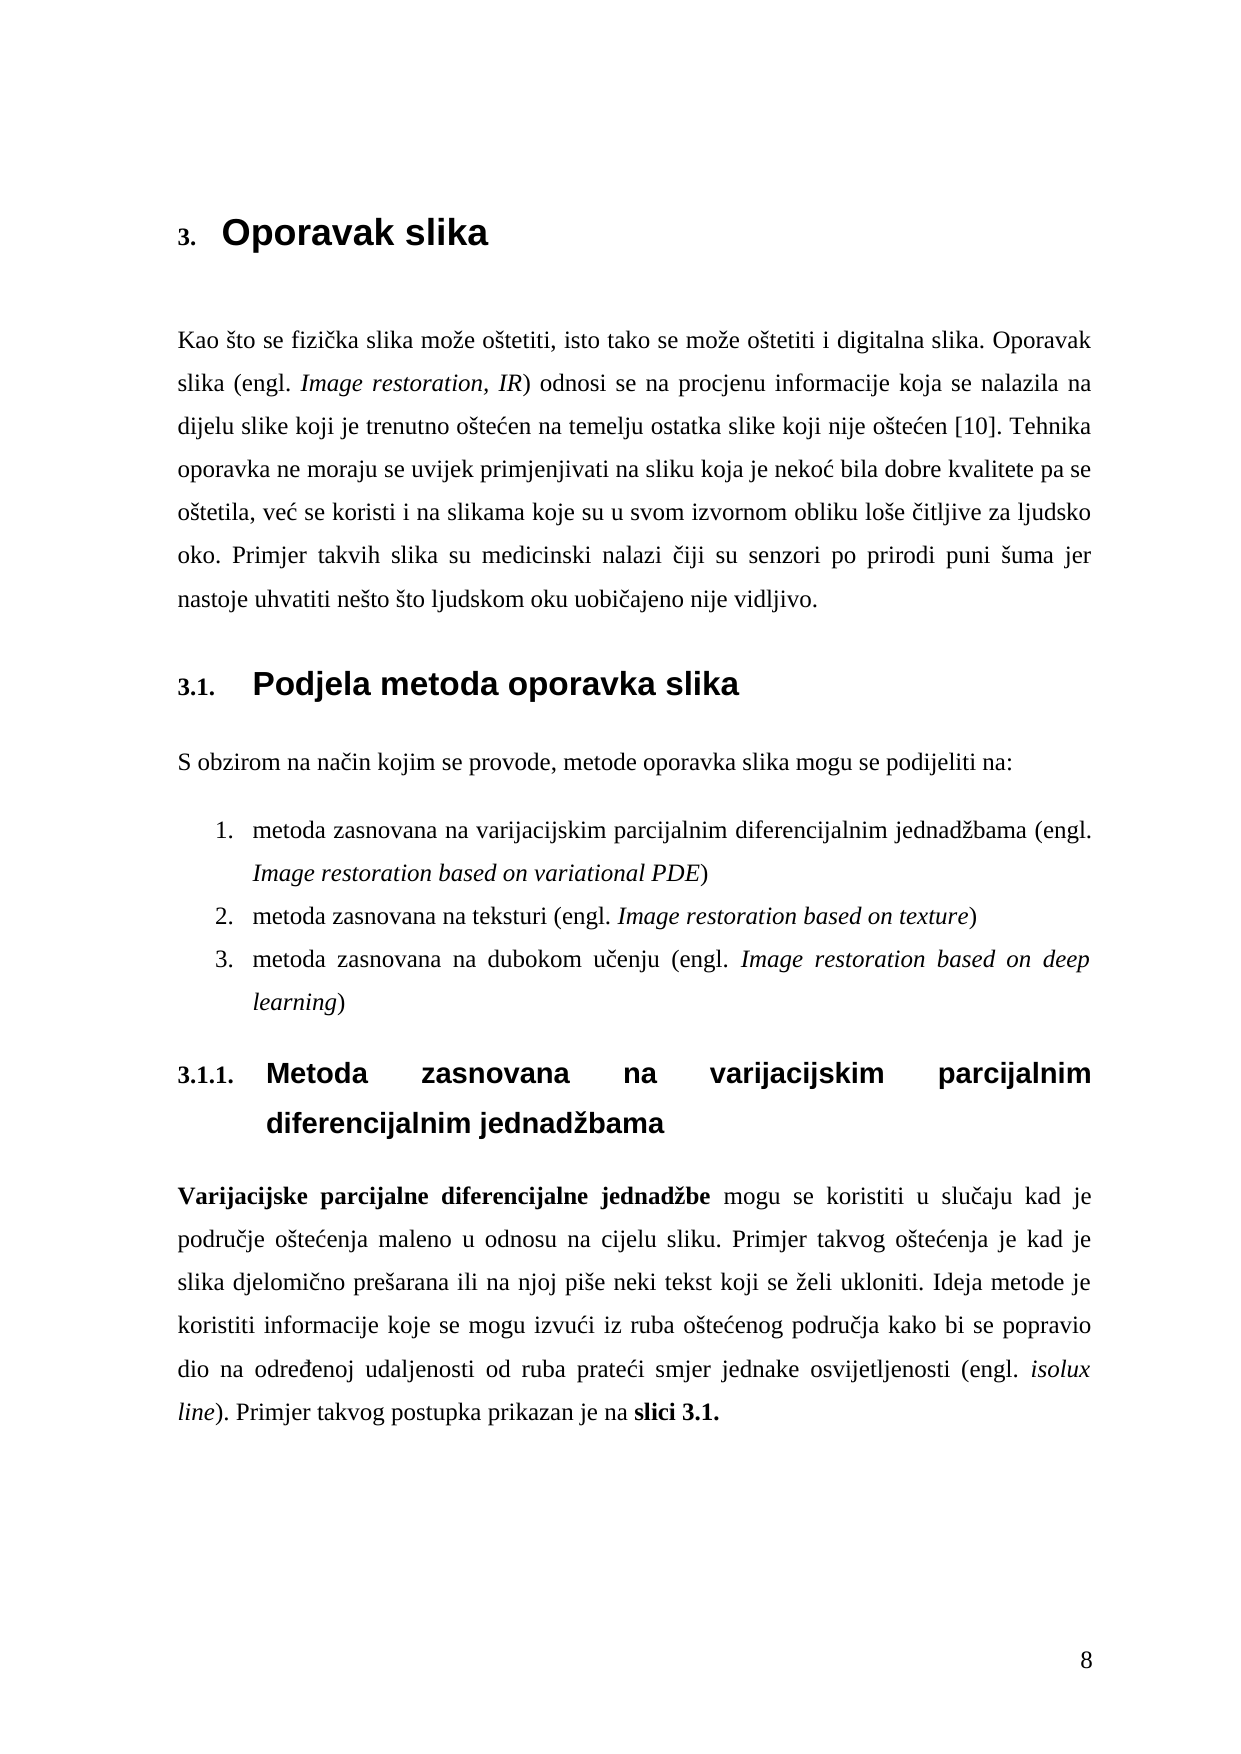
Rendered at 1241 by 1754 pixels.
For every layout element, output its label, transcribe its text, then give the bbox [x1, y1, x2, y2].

text S obzirom na način kojim se provode, metode oporavka slika mogu se podijeliti na: [177, 747, 1092, 776]
text Varijacijske parcijalne diferencijalne jednadžbe mogu se koristiti u slučaju kad je područje oštećenja maleno u odnosu na cijelu sliku. Primjer takvog oštećenja je kad je slika djelomično prešarana ili na njoj piše neki tekst koji se želi ukloniti. Ideja metode je koristiti informacije koje se mogu izvući iz ruba oštećenog područja kako bi se popravio dio na određenoj udaljenosti od ruba prateći smjer jednake osvijetljenosti (engl. isolux line). Primjer takvog postupka prikazan je na slici 3.1. [177, 1181, 1092, 1426]
subtitle Metoda zasnovana na varijacijskim parcijalnim diferencijalnim jednadžbama [177, 1056, 1092, 1139]
list metoda zasnovana na varijacijskim parcijalnim diferencijalnim jednadžbama (engl. Image restoration based on variational PDE) [215, 815, 1092, 887]
subtitle Oporavak slika [177, 210, 1092, 253]
text Kao što se fizička slika može oštetiti, isto tako se može oštetiti i digitalna slika. Oporavak slika (engl. Image restoration, IR) odnosi se na procjenu informacije koja se nalazila na dijelu slike koji je trenutno oštećen na temelju ostatka slike koji nije oštećen [10]. Tehnika oporavka ne moraju se uvijek primjenjivati na sliku koja je nekoć bila dobre kvalitete pa se oštetila, već se koristi i na slikama koje su u svom izvornom obliku loše čitljive za ljudsko oko. Primjer takvih slika su medicinski nalazi čiji su senzori po prirodi puni šuma jer nastoje uhvatiti nešto što ljudskom oku uobičajeno nije vidljivo. [177, 325, 1092, 612]
list metoda zasnovana na teksturi (engl. Image restoration based on texture) [215, 901, 1092, 930]
subtitle Podjela metoda oporavka slika [177, 664, 1092, 703]
list metoda zasnovana na dubokom učenju (engl. Image restoration based on deep learning) [215, 944, 1092, 1016]
